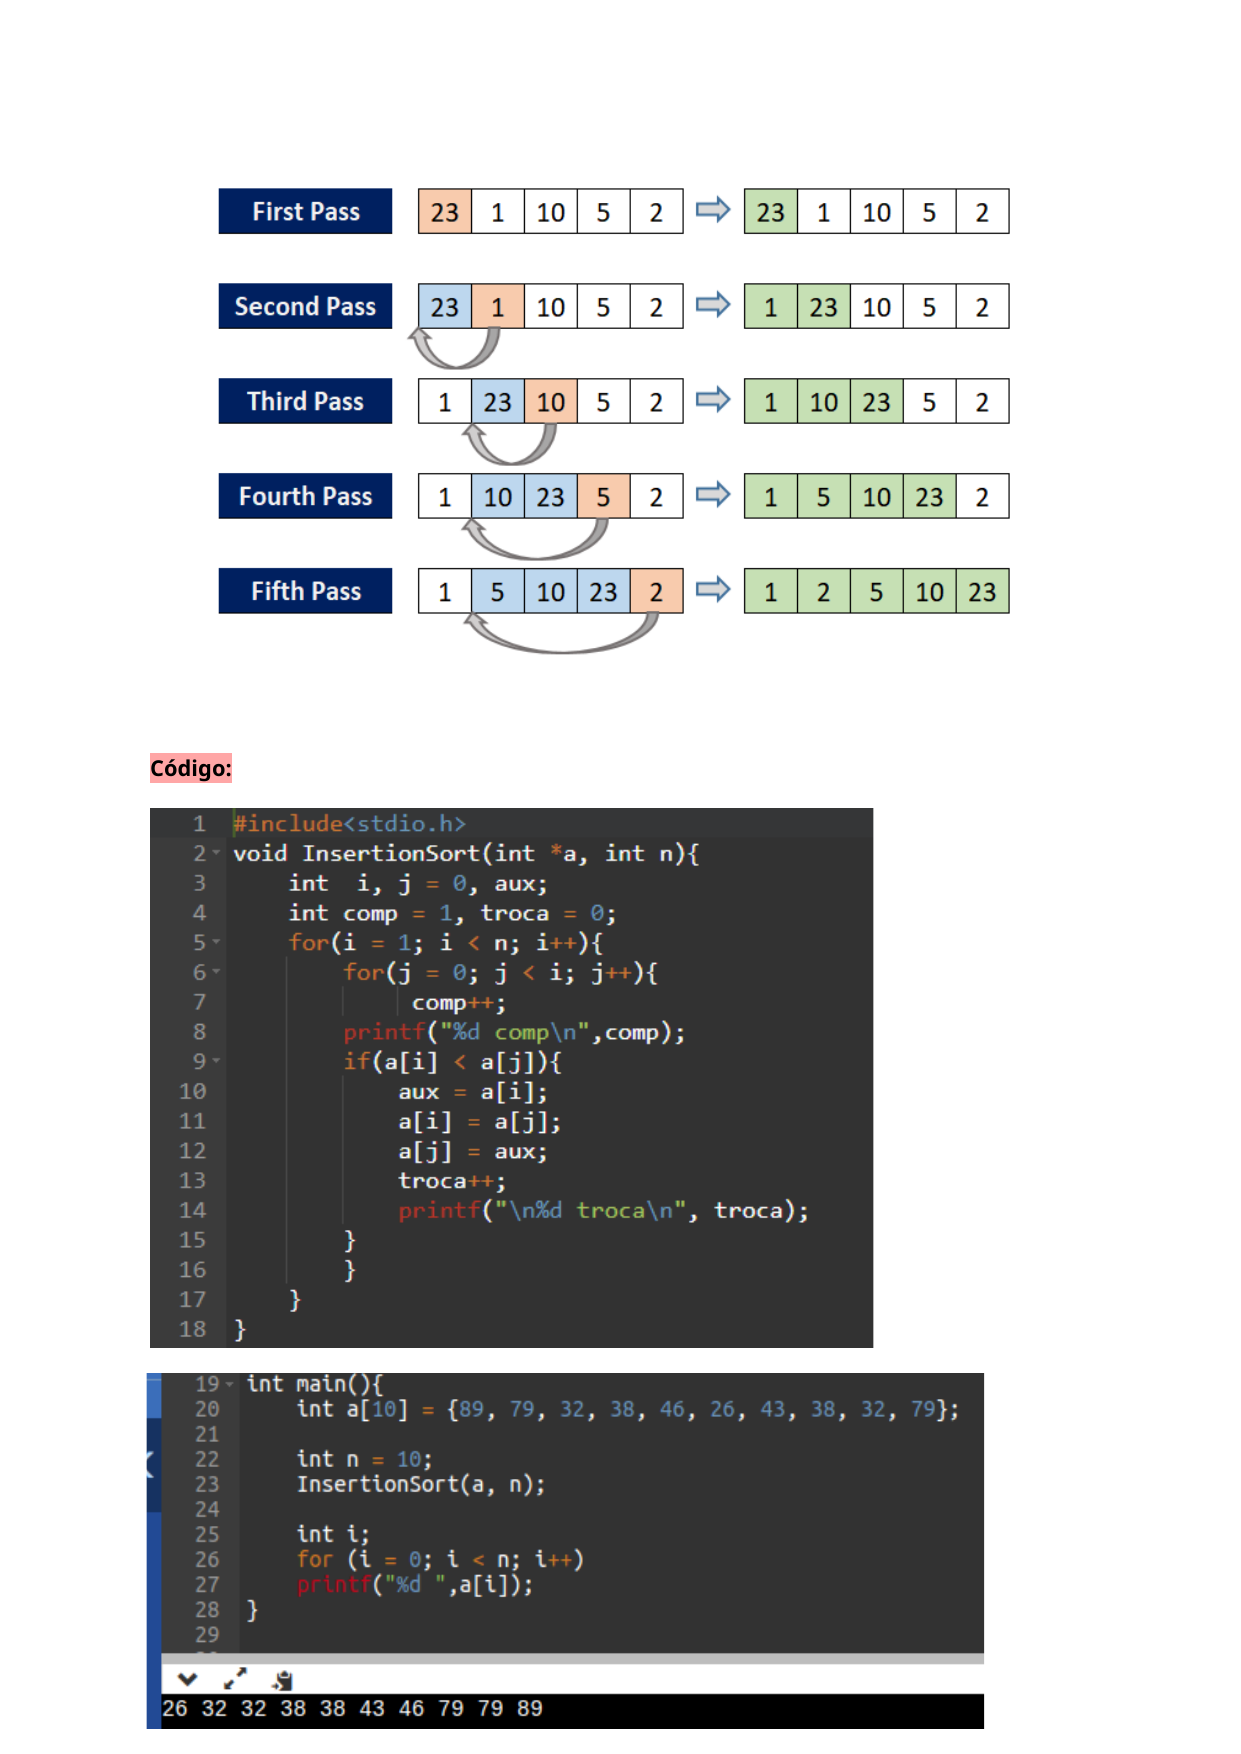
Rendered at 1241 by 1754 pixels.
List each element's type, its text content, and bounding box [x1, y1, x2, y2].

picture [150, 150, 1091, 684]
picture [150, 808, 874, 1348]
text Código: [150, 753, 1090, 783]
picture [146, 1373, 985, 1729]
